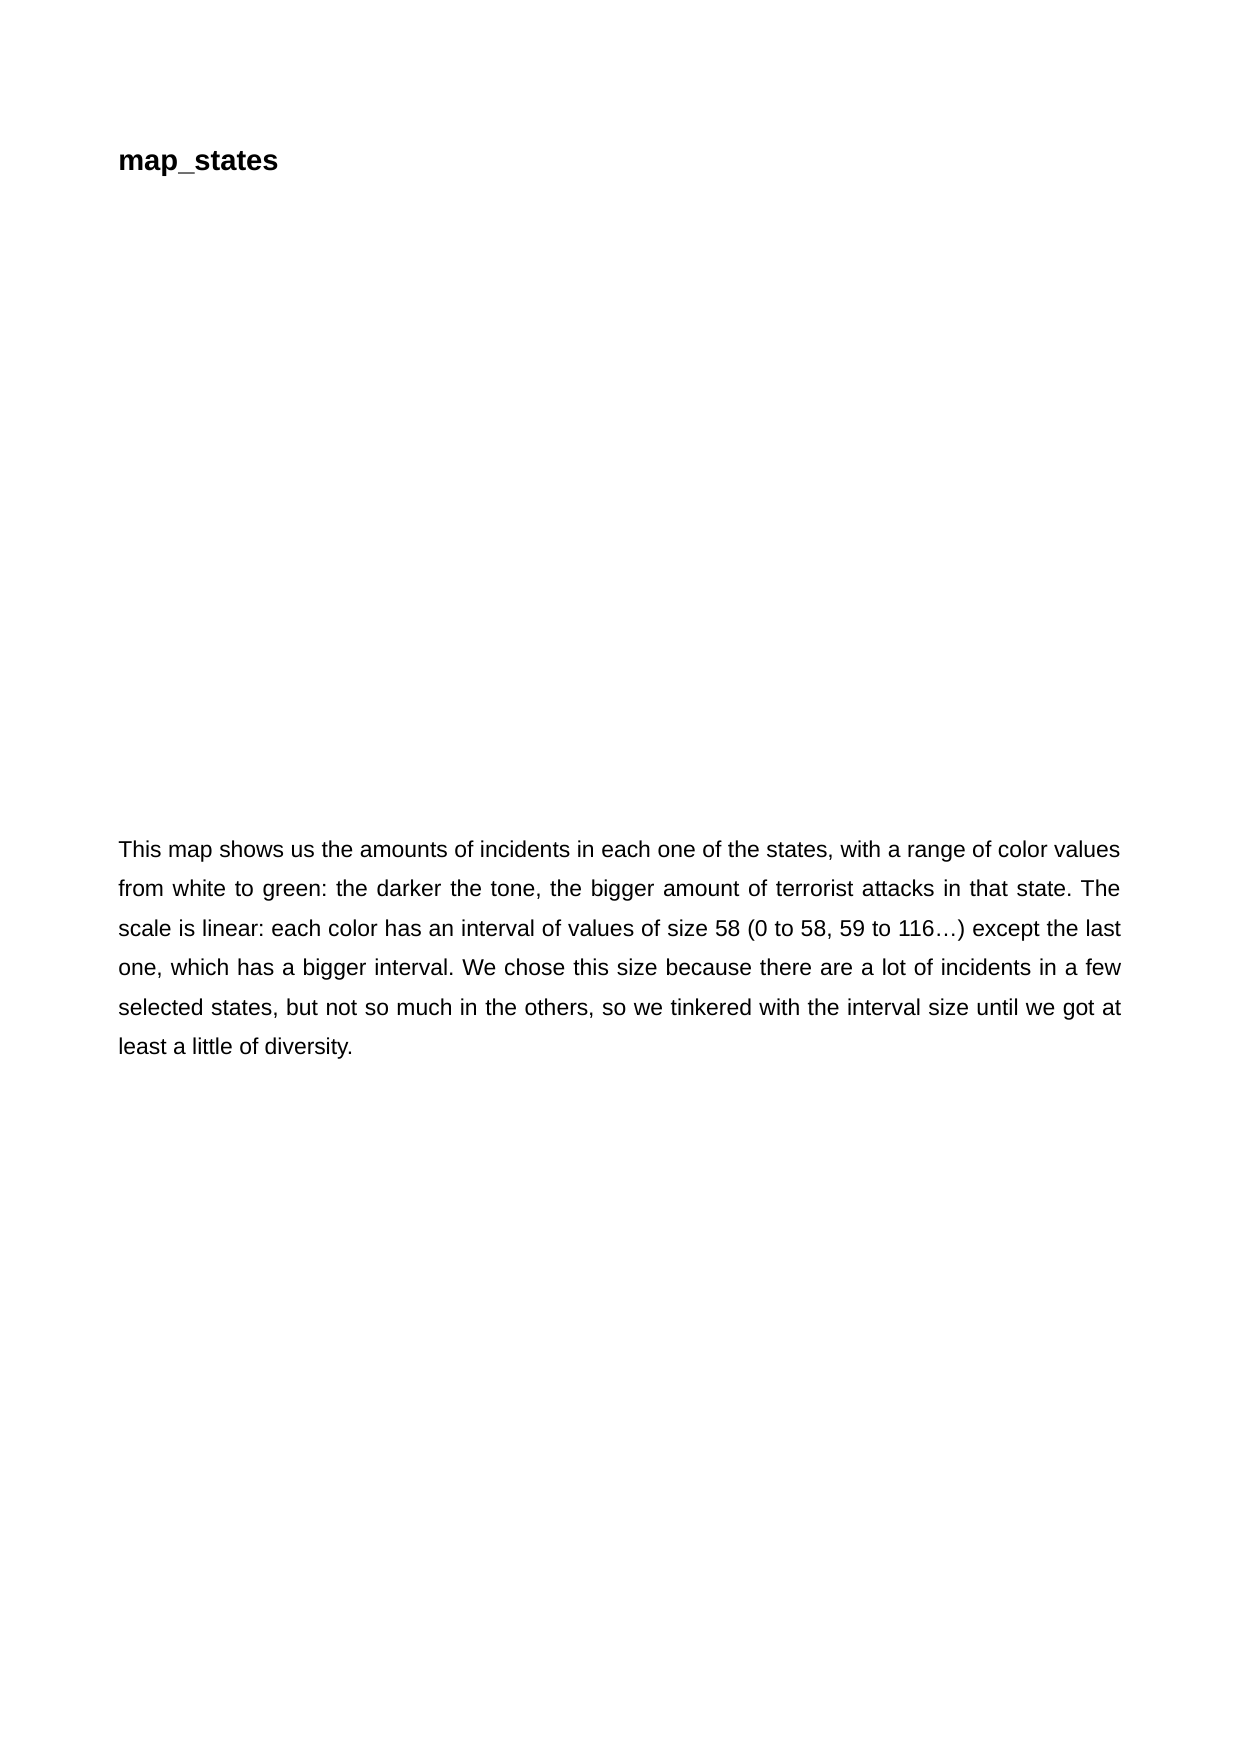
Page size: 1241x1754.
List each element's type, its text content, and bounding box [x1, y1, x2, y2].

text This map shows us the amounts of incidents in each one of the states, with a range of color values from white to green: the darker the tone, the bigger amount of terrorist attacks in that state. The scale is linear: each color has an interval of values of size 58 (0 to 58, 59 to 116…) except the last one, which has a bigger interval. We chose this size because there are a lot of incidents in a few selected states, but not so much in the others, so we tinkered with the interval size until we got at least a little of diversity. [118, 836, 1122, 1059]
subtitle map_states [118, 143, 1122, 176]
